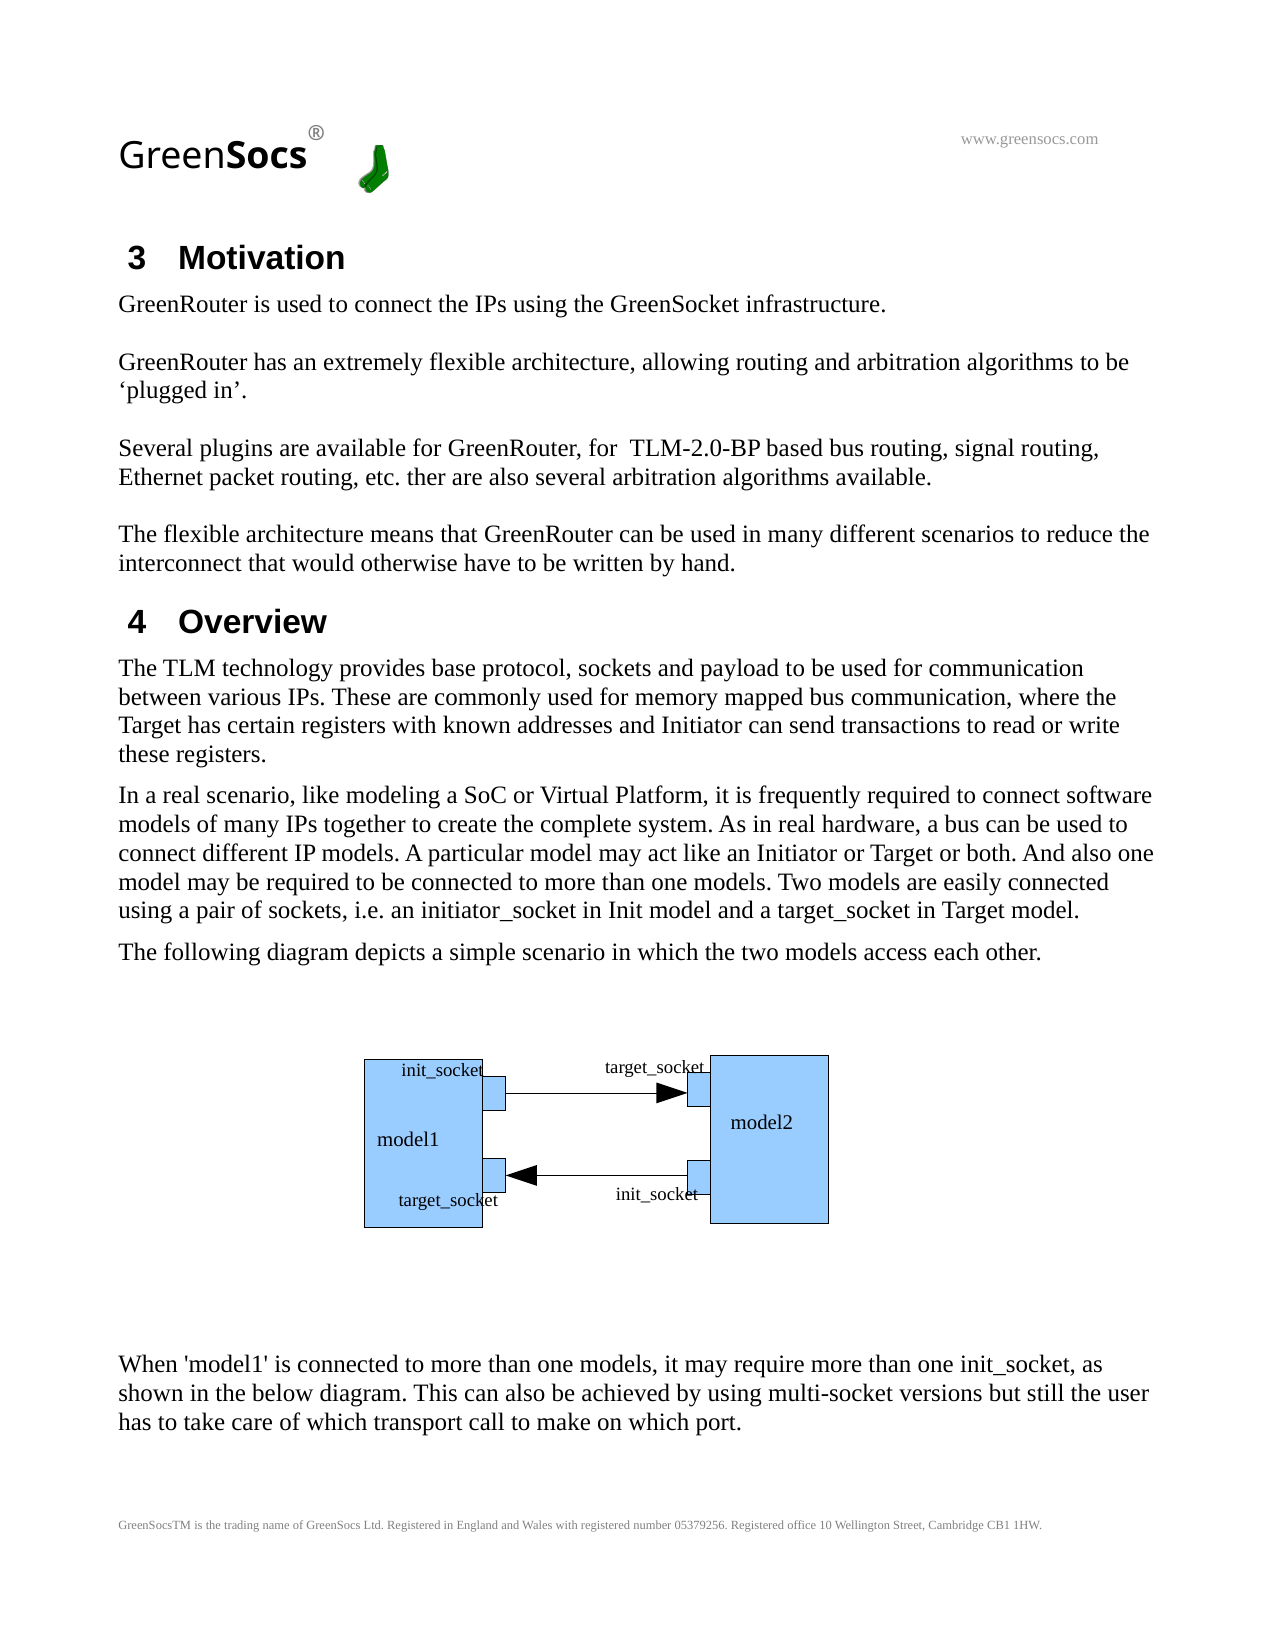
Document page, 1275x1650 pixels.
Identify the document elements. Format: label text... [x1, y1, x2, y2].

text The TLM technology provides base protocol, sockets and payload to be used for communication between various IPs. These are commonly used for memory mapped bus communication, where the Target has certain registers with known addresses and Initiator can send transactions to read or write these registers. [118, 653, 1157, 768]
text The flexible architecture means that GreenRouter can be used in many different scenarios to reduce the interconnect that would otherwise have to be written by hand. [118, 519, 1157, 577]
text GreenRouter is used to connect the IPs using the GreenSocket infrastructure. [118, 289, 1157, 318]
subtitle Overview [118, 602, 1157, 640]
text Several plugins are available for GreenRouter, for TLM-2.0-BP based bus routing, signal routing, Ethernet packet routing, etc. ther are also several arbitration algorithms available. [118, 433, 1157, 490]
text When 'model1' is connected to more than one models, it may require more than one init_socket, as shown in the below diagram. This can also be achieved by using multi-socket versions but still the user has to take care of which transport call to make on which port. [118, 1349, 1157, 1435]
text In a real scenario, like modeling a SoC or Virtual Platform, it is frequently required to connect software models of many IPs together to create the complete system. As in real hardware, a bus can be used to connect different IP models. A particular model may act like an Initiator or Target or both. And also one model may be required to be connected to more than one models. Two models are easily connected using a pair of sockets, i.e. an initiator_socket in Init model and a target_socket in Target model. [118, 780, 1157, 924]
subtitle Motivation [118, 238, 1157, 277]
text The following diagram depicts a simple scenario in which the two models access each other. [118, 937, 1157, 965]
text GreenRouter has an extremely flexible architecture, allowing routing and arbitration algorithms to be ‘plugged in’. [118, 347, 1157, 404]
picture [357, 145, 389, 194]
